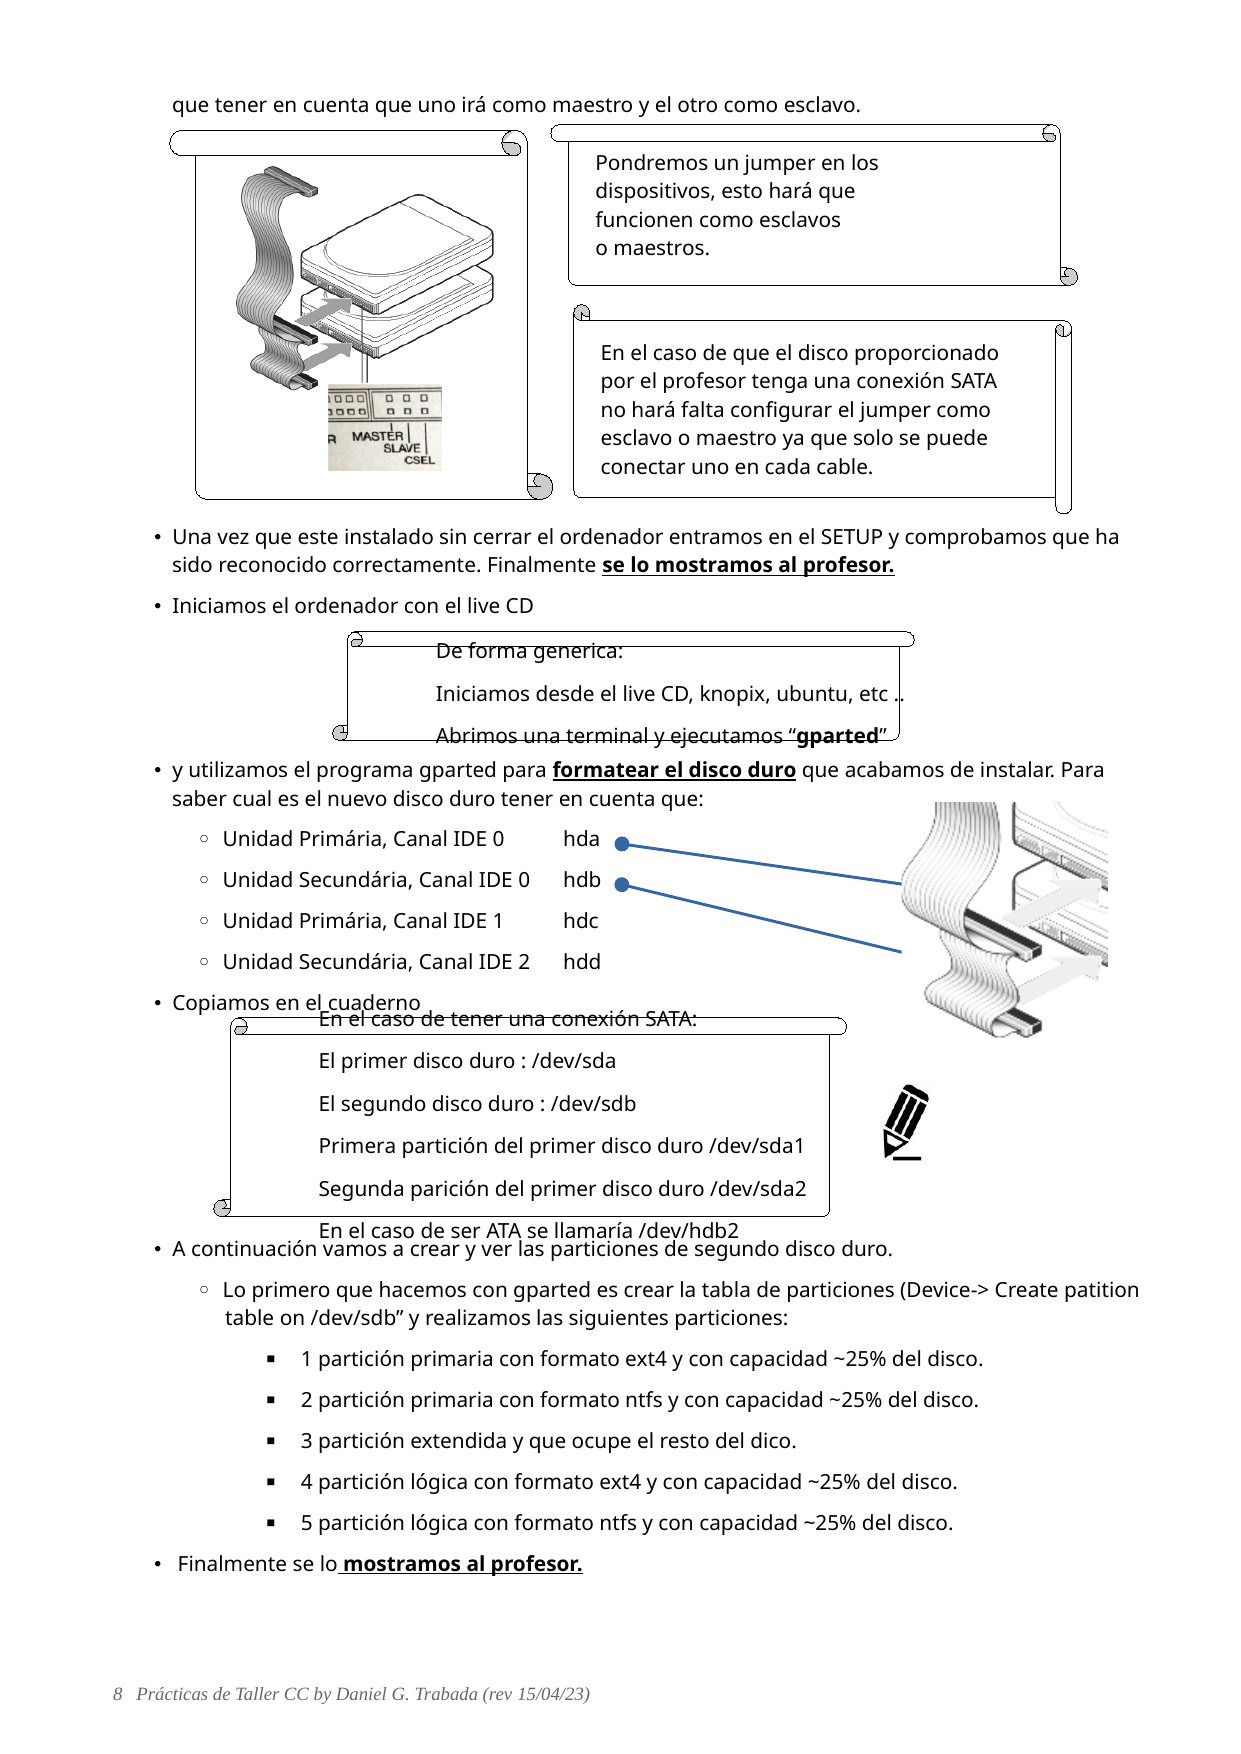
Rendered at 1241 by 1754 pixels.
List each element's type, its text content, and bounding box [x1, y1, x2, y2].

list A continuación vamos a crear y ver las particiones de segundo disco duro. [154, 1234, 1141, 1262]
list y utilizamos el programa gparted para formatear el disco duro que acabamos de instalar. Para saber cual es el nuevo disco duro tener en cuenta que: [154, 755, 1141, 812]
list que tener en cuenta que uno irá como maestro y el otro como esclavo. [154, 90, 1141, 119]
list [721, 906, 901, 935]
list Unidad Primária, Canal IDE 0 hda [196, 824, 901, 853]
list 5 partición lógica con formato ntfs y con capacidad ~25% del disco. [263, 1508, 1141, 1536]
list [1108, 906, 1141, 935]
list Iniciamos el ordenador con el live CD [154, 591, 1141, 620]
list Una vez que este instalado sin cerrar el ordenador entramos en el SETUP y comprobamos que ha sido reconocido correctamente. Finalmente se lo mostramos al profesor. [154, 522, 1141, 579]
list Copiamos en el cuaderno [154, 988, 901, 1017]
list 1 partición primaria con formato ext4 y con capacidad ~25% del disco. [263, 1344, 1141, 1373]
picture [229, 157, 497, 482]
list [1108, 947, 1141, 976]
list Unidad Primária, Canal IDE 1 hdc [196, 906, 820, 935]
picture [901, 802, 1108, 1052]
list Unidad Secundária, Canal IDE 0 hdb [196, 866, 901, 894]
list [1108, 988, 1141, 1017]
list Unidad Secundária, Canal IDE 2 hdd [196, 947, 901, 976]
list [1108, 866, 1141, 894]
list 2 partición primaria con formato ntfs y con capacidad ~25% del disco. [263, 1385, 1141, 1414]
list 4 partición lógica con formato ext4 y con capacidad ~25% del disco. [263, 1467, 1141, 1496]
list Finalmente se lo mostramos al profesor. [154, 1549, 1141, 1577]
list 3 partición extendida y que ocupe el resto del dico. [263, 1426, 1141, 1454]
picture [873, 1080, 935, 1161]
list Lo primero que hacemos con gparted es crear la tabla de particiones (Device-> Create patition table on /dev/sdb” y realizamos las siguientes particiones: [196, 1275, 1141, 1332]
list [1108, 824, 1141, 853]
